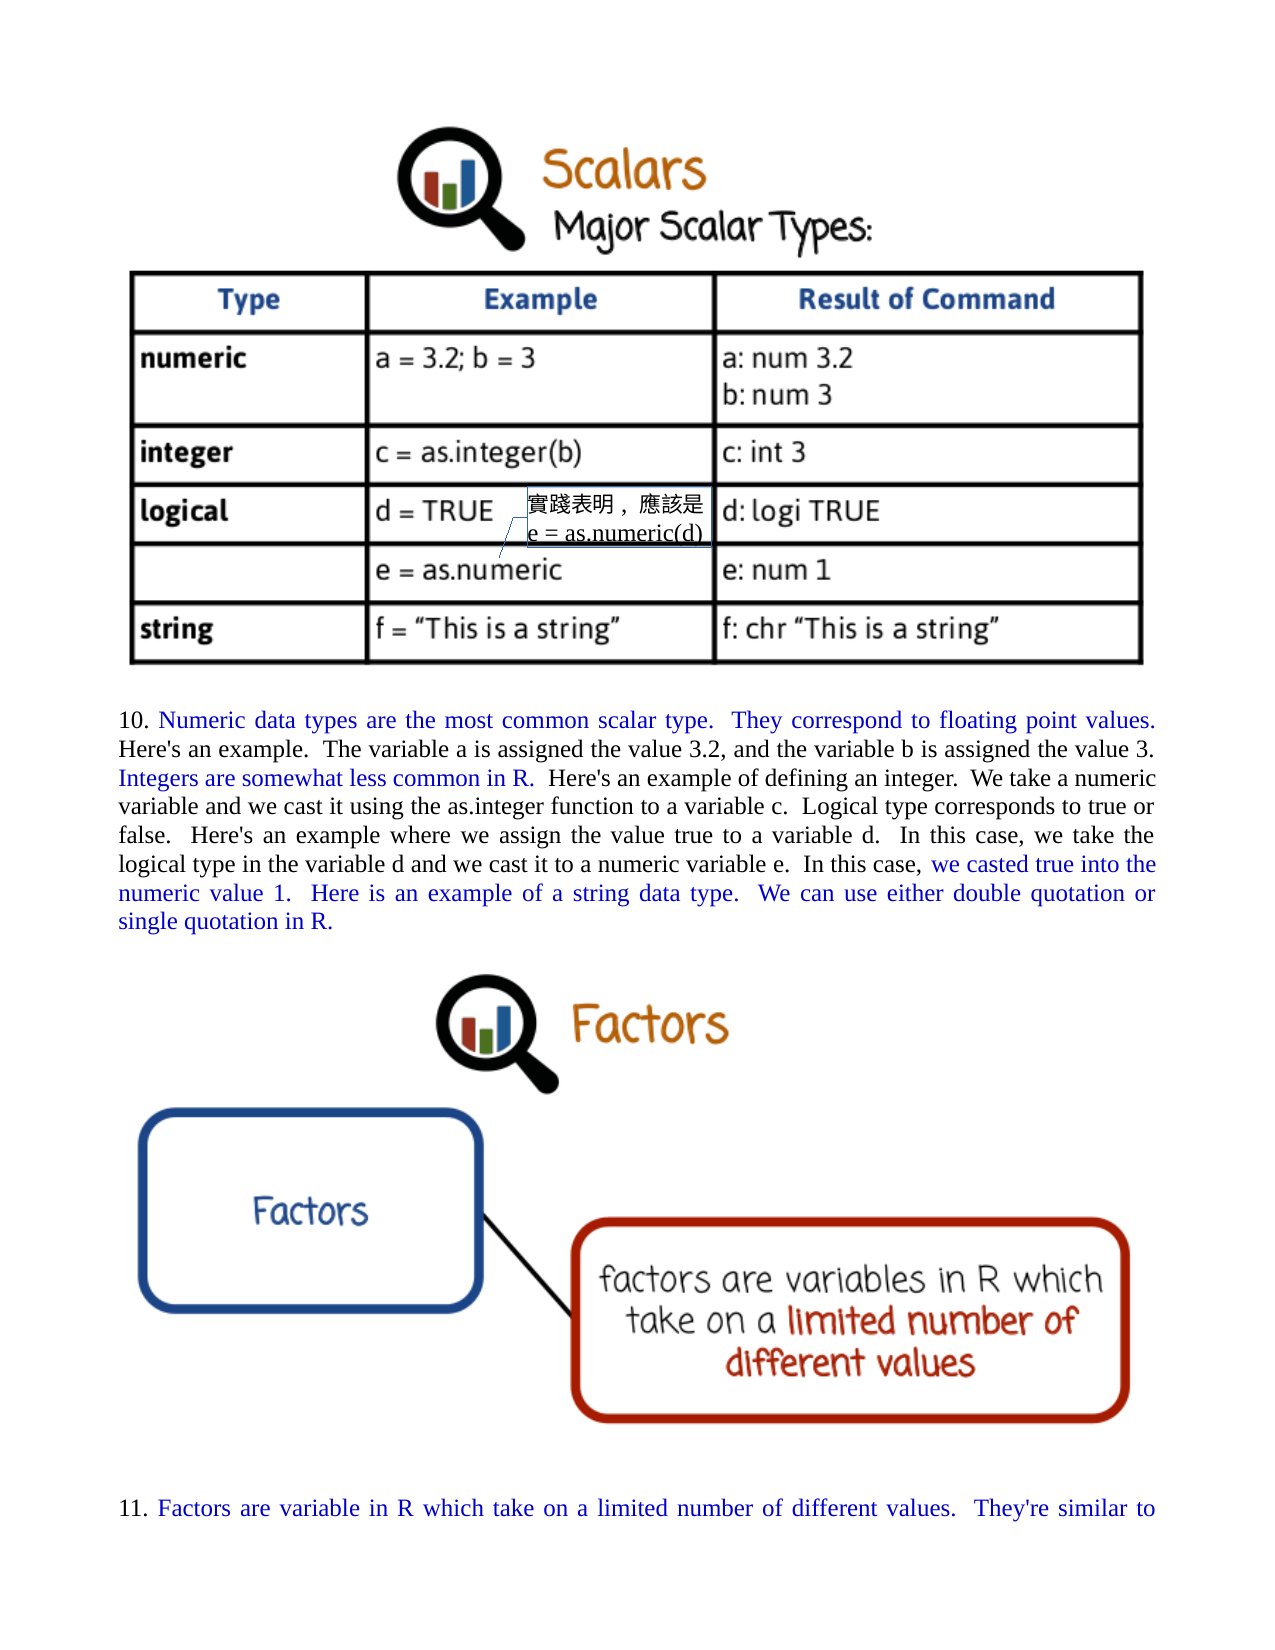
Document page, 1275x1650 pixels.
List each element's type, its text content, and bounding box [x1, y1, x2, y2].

text 10. Numeric data types are the most common scalar type. They correspond to floating point values. Here's an example. The variable a is assigned the value 3.2, and the variable b is assigned the value 3. Integers are somewhat less common in R. Here's an example of defining an integer. We take a numeric variable and we cast it using the as.integer function to a variable c. Logical type corresponds to true or false. Here's an example where we assign the value true to a variable d. In this case, we take the logical type in the variable d and we cast it to a numeric variable e. In this case, we casted true into the numeric value 1. Here is an example of a string data type. We can use either double quotation or single quotation in R. [118, 705, 1157, 935]
picture [118, 118, 1157, 677]
text 11. Factors are variable in R which take on a limited number of different values. They're similar to [118, 1493, 1157, 1522]
picture [118, 963, 1157, 1436]
